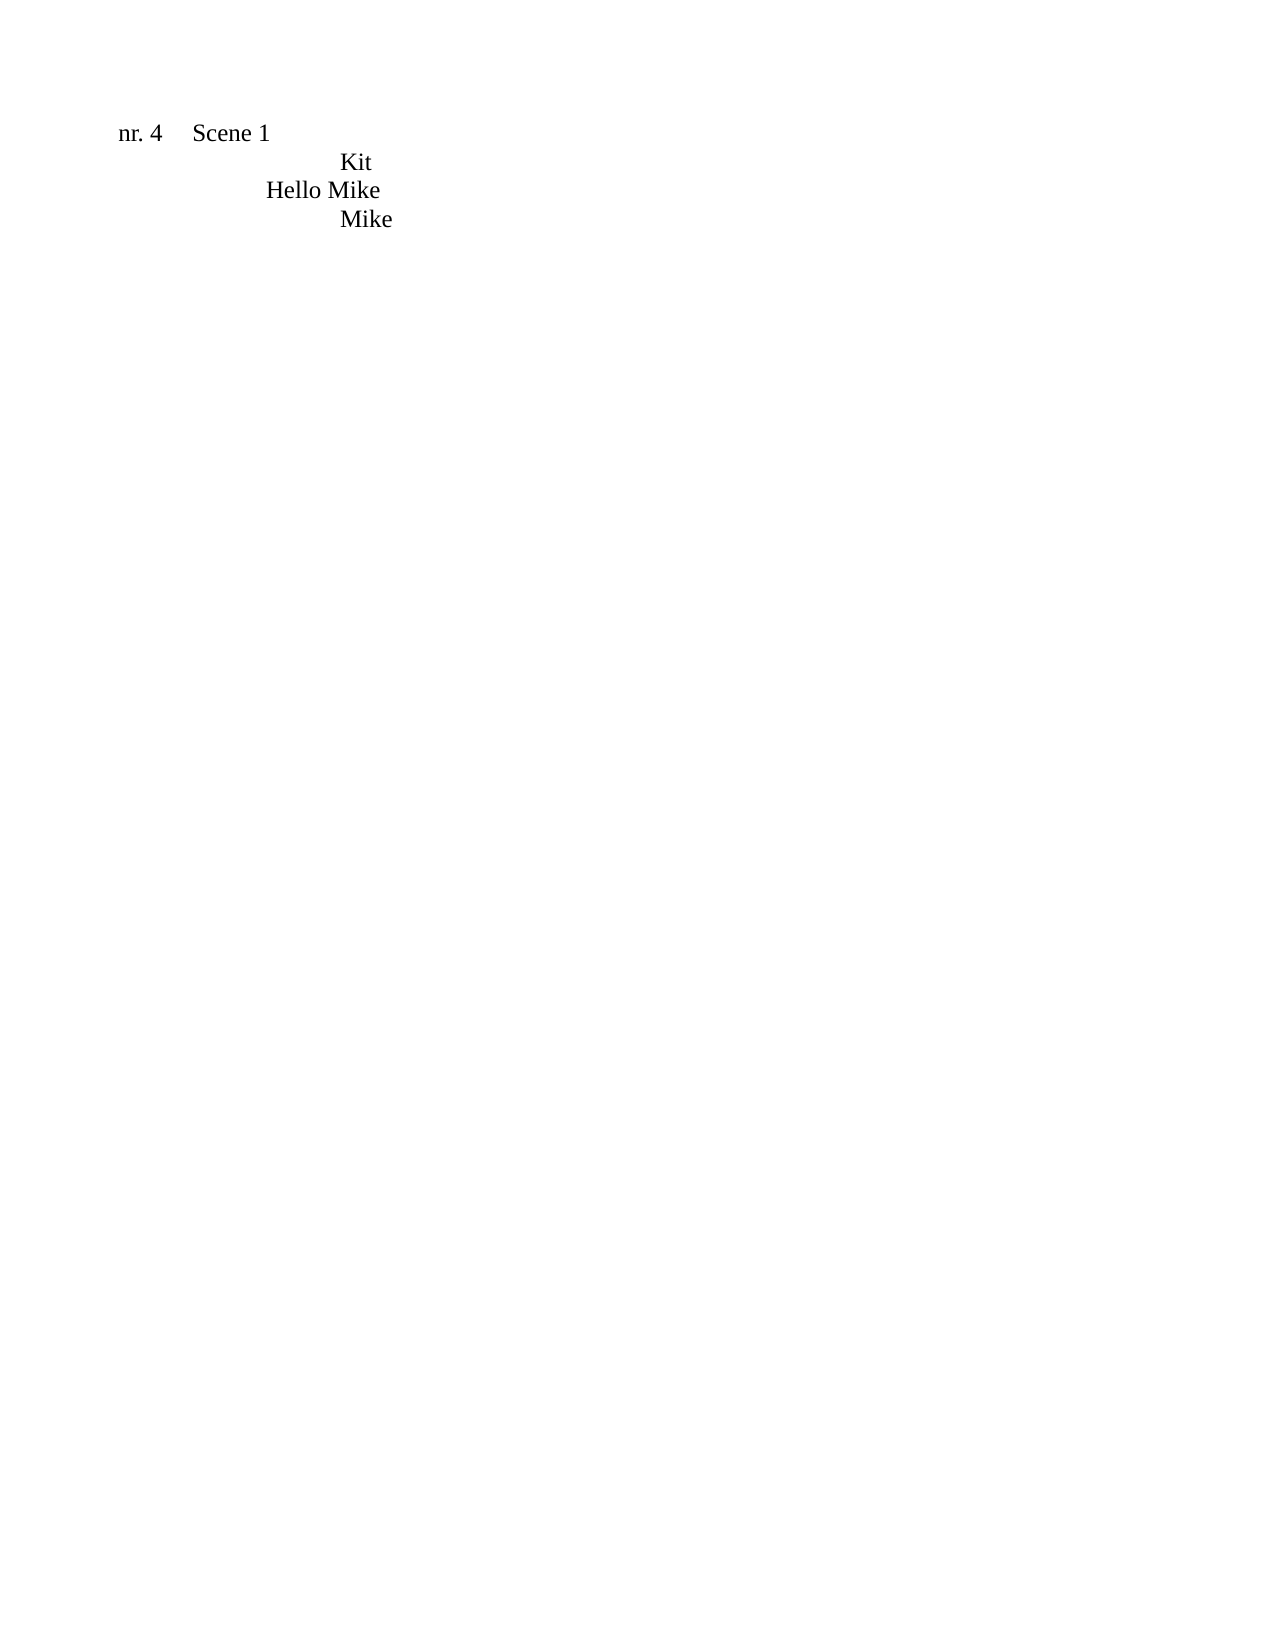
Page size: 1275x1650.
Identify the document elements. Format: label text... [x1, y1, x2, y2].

text nr. 4 Scene 1 [118, 118, 1157, 147]
text Kit [118, 147, 1157, 176]
text Hello Mike [118, 176, 1157, 204]
text Mike [118, 204, 1157, 262]
